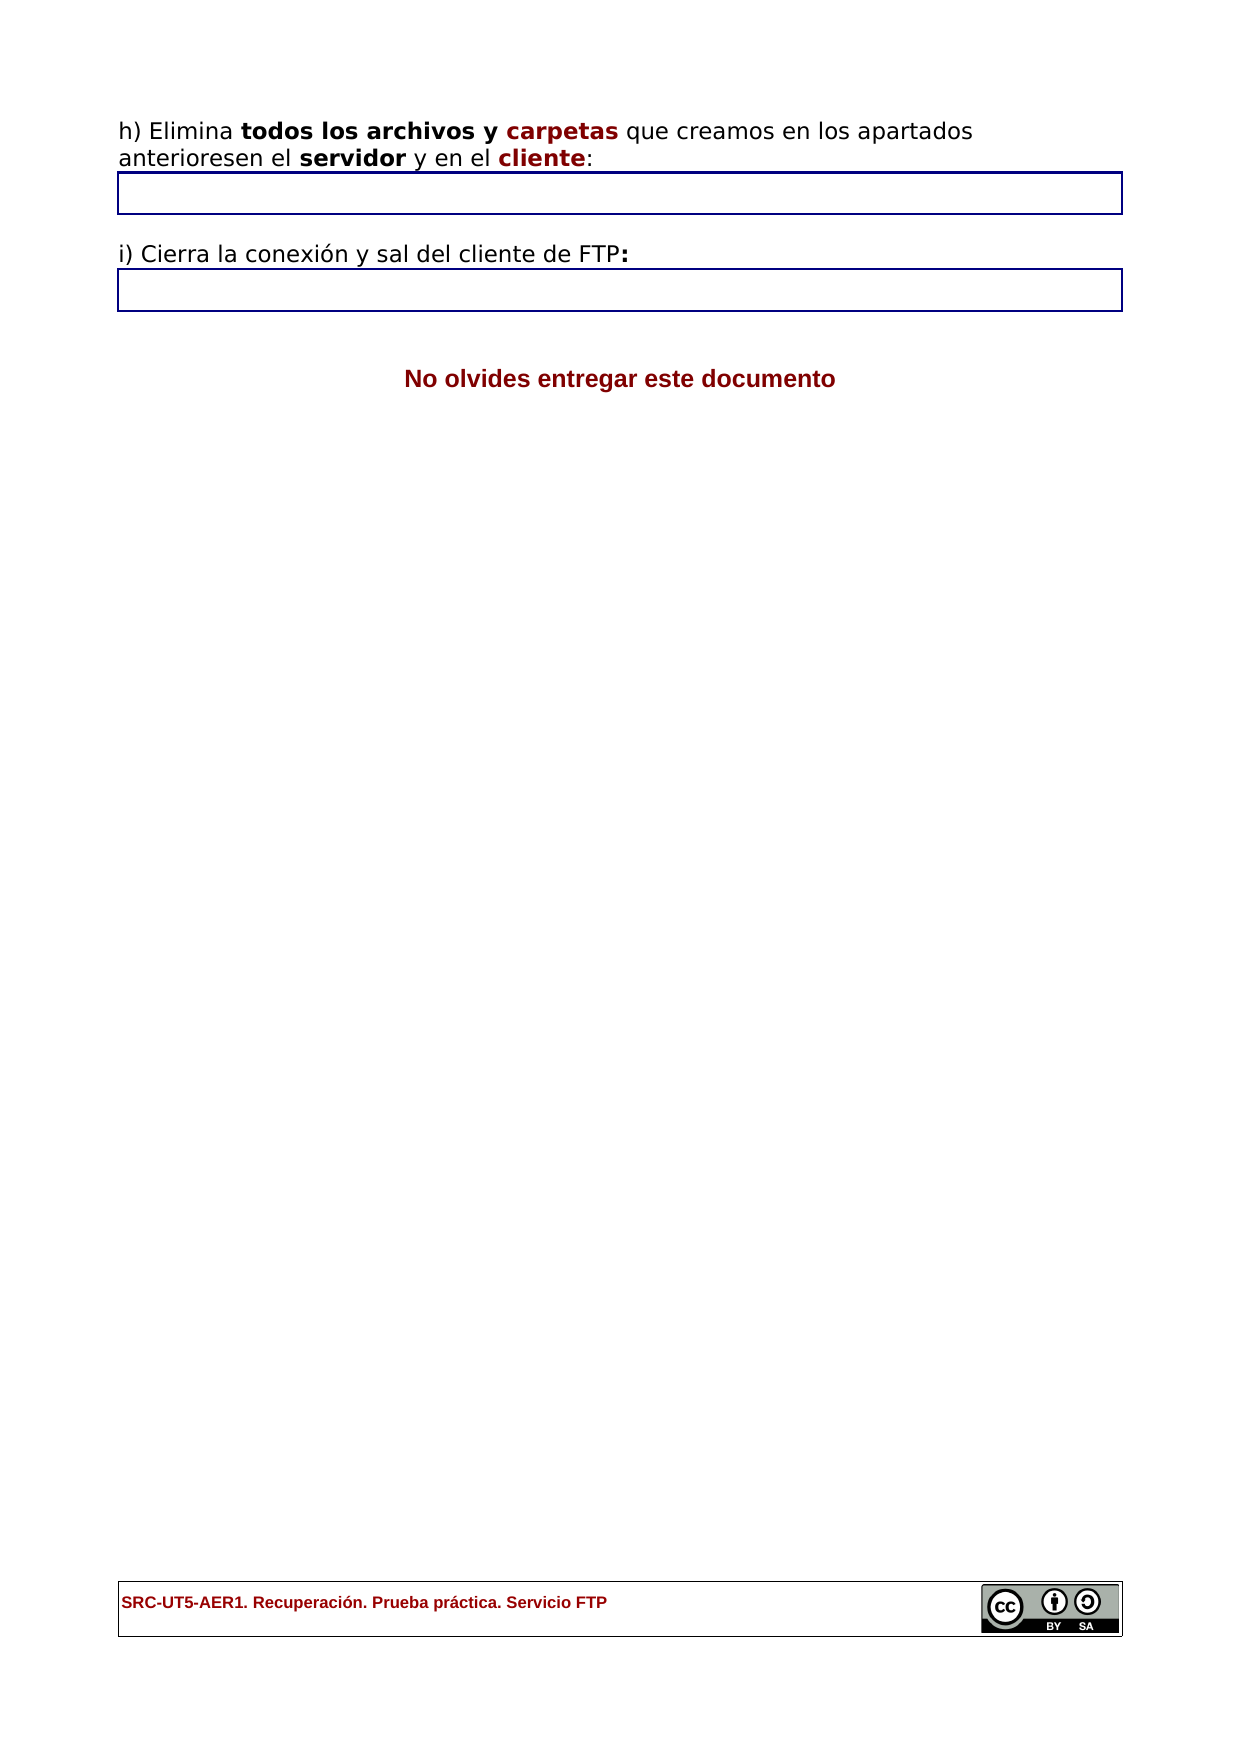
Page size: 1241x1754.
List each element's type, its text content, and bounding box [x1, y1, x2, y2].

text h) Elimina todos los archivos y carpetas que creamos en los apartados anterioresen el servidor y en el cliente: [118, 118, 1122, 171]
text i) Cierra la conexión y sal del cliente de FTP: [118, 242, 1122, 268]
picture [981, 1584, 1119, 1633]
table_header [119, 270, 1121, 310]
table_header [119, 174, 1121, 213]
text No olvides entregar este documento [118, 365, 1122, 393]
